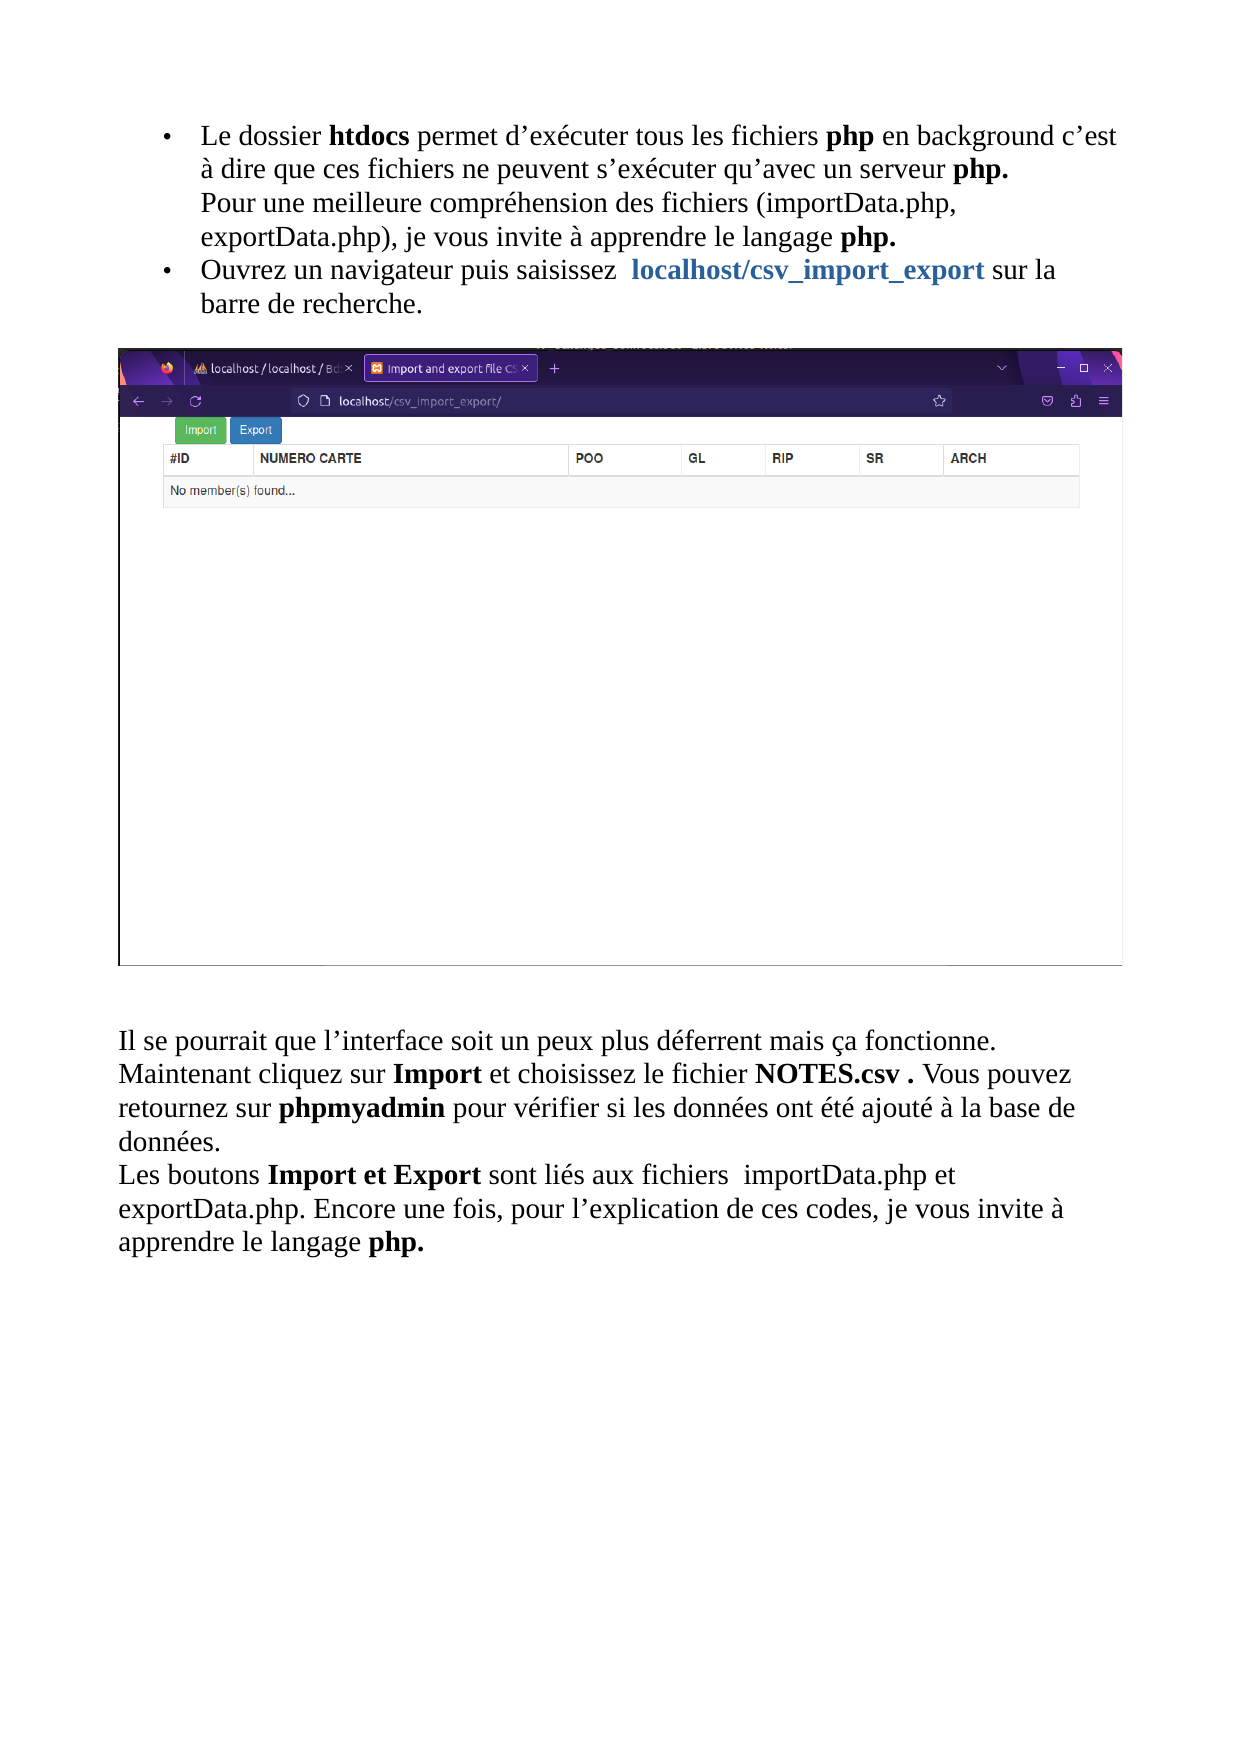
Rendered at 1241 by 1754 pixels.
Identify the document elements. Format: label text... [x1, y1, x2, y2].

text Les boutons Import et Export sont liés aux fichiers importData.php et exportData.php. Encore une fois, pour l’explication de ces codes, je vous invite à apprendre le langage php. [118, 1157, 1122, 1258]
list Ouvrez un navigateur puis saisissez localhost/csv_import_export sur la barre de recherche. [163, 252, 1122, 319]
list Le dossier htdocs permet d’exécuter tous les fichiers php en background c’est à dire que ces fichiers ne peuvent s’exécuter qu’avec un serveur php. [163, 118, 1122, 185]
picture [118, 348, 1123, 966]
list Pour une meilleure compréhension des fichiers (importData.php, exportData.php), je vous invite à apprendre le langage php. [163, 185, 1122, 252]
text Il se pourrait que l’interface soit un peux plus déferrent mais ça fonctionne. Maintenant cliquez sur Import et choisissez le fichier NOTES.csv . Vous pouvez retournez sur phpmyadmin pour vérifier si les données ont été ajouté à la base de données. [118, 1023, 1122, 1157]
